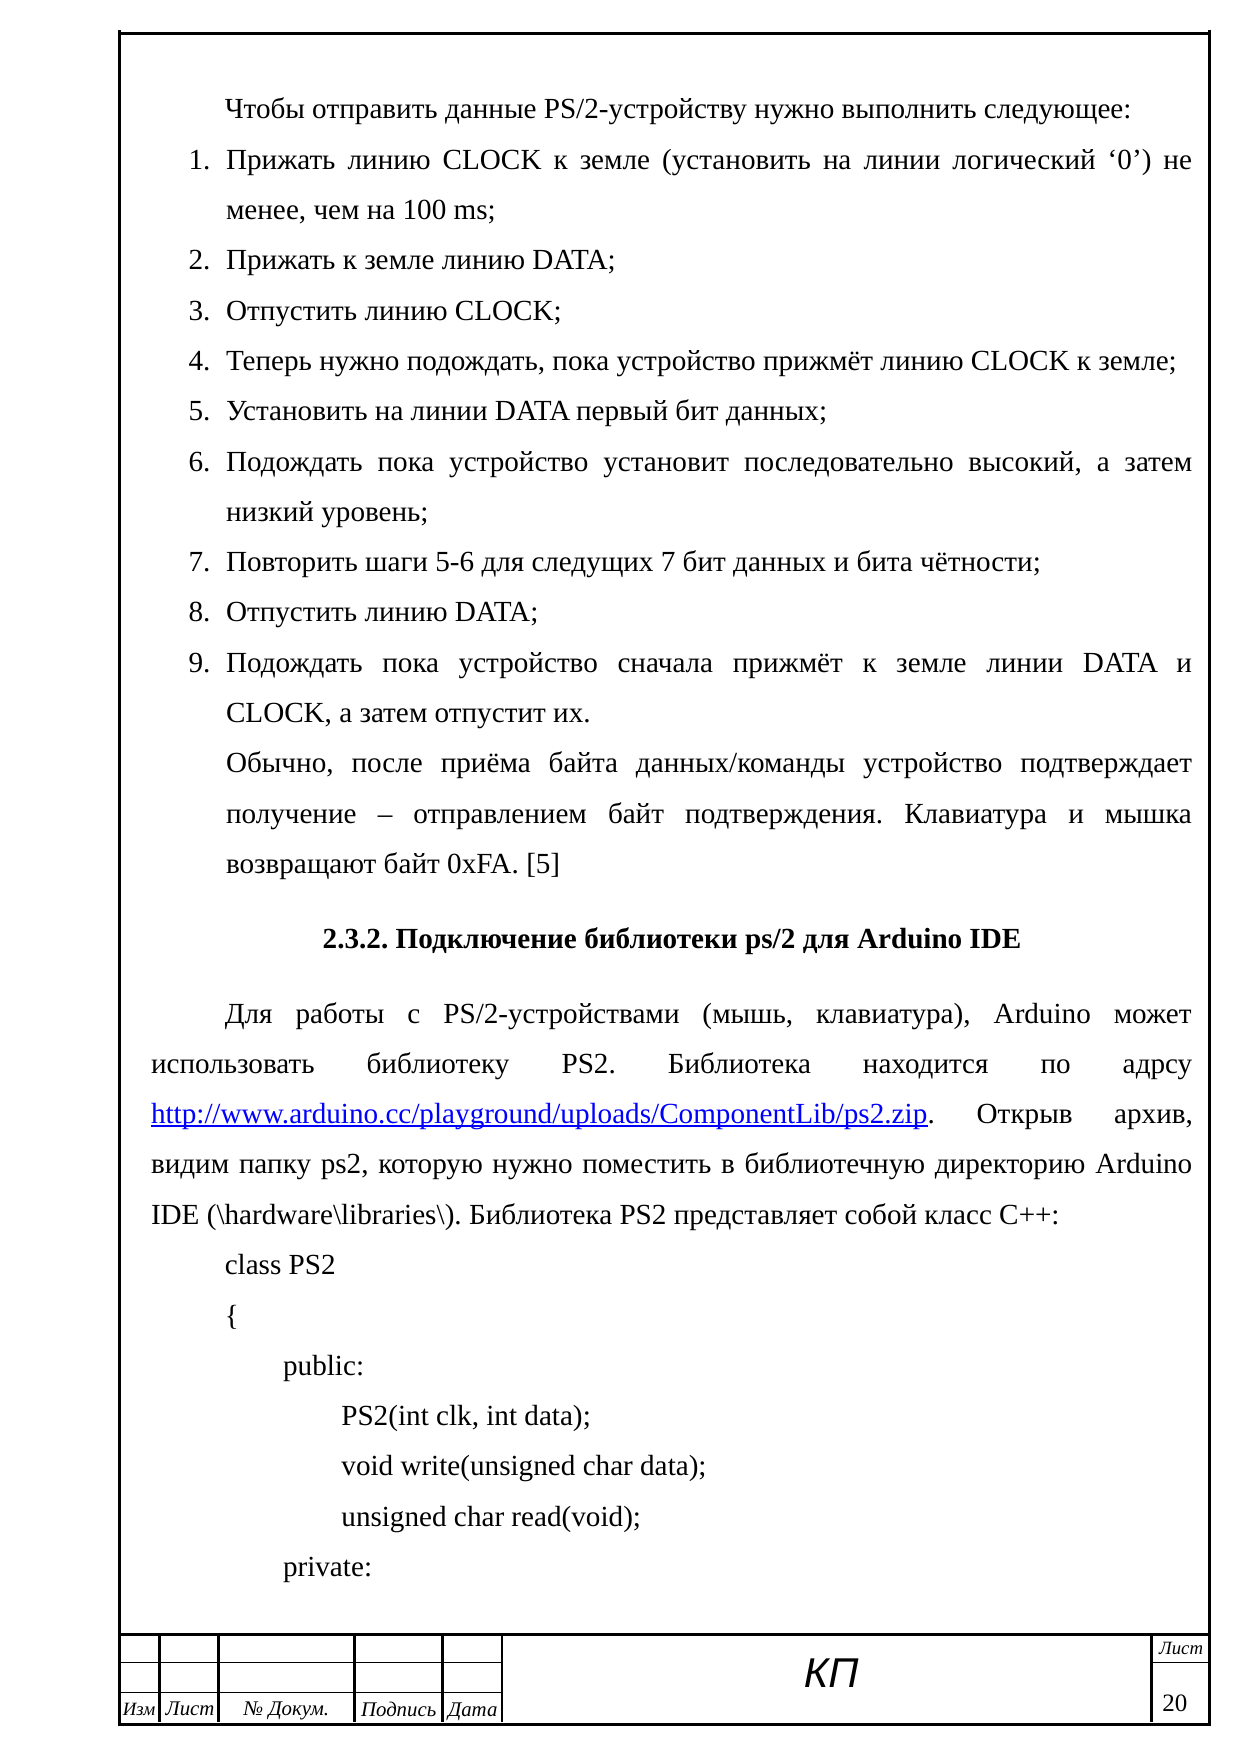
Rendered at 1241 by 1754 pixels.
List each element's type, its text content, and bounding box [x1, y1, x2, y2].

text { [151, 1298, 1193, 1331]
list Подождать пока устройство сначала прижмёт к земле линии DATA и CLOCK, а затем отпустит их. [188, 645, 1193, 729]
list Прижать линию CLOCK к земле (установить на линии логический ‘0’) не менее, чем на 100 ms; [188, 142, 1193, 226]
text class PS2 [151, 1247, 1193, 1281]
list Отпустить линию CLOCK; [188, 293, 1193, 326]
list Отпустить линию DATA; [188, 594, 1193, 628]
list Прижать к земле линию DATA; [188, 242, 1193, 276]
subtitle Подключение библиотеки ps/2 для Arduino IDE [151, 921, 1193, 955]
list Установить на линии DATA первый бит данных; [188, 393, 1193, 427]
text Чтобы отправить данные PS/2-устройству нужно выполнить следующее: [151, 91, 1193, 125]
list Теперь нужно подождать, пока устройство прижмёт линию CLOCK к земле; [188, 343, 1193, 377]
text PS2(int clk, int data); [151, 1398, 1193, 1432]
list Повторить шаги 5-6 для следущих 7 бит данных и бита чётности; [188, 544, 1193, 578]
text public: [151, 1348, 1193, 1381]
list Обычно, после приёма байта данных/команды устройство подтверждает получение – отправлением байт подтверждения. Клавиатура и мышка возвращают байт 0xFA. [] [188, 746, 1193, 880]
text private: [151, 1549, 1193, 1583]
text Для работы с PS/2-устройствами (мышь, клавиатура), Arduino может использовать библиотеку PS2. Библиотека находится по адрсу http://www.arduino.cc/playground/uploads/ComponentLib/ps2.zip. Открыв архив, видим папку ps2, которую нужно поместить в библиотечную директорию Arduino IDE (\hardware\libraries\). Библиотека PS2 представляет собой класс C++: [151, 996, 1193, 1231]
text unsigned char read(void); [151, 1499, 1193, 1532]
list Подождать пока устройство установит последовательно высокий, а затем низкий уровень; [188, 444, 1193, 527]
text void write(unsigned char data); [151, 1448, 1193, 1482]
